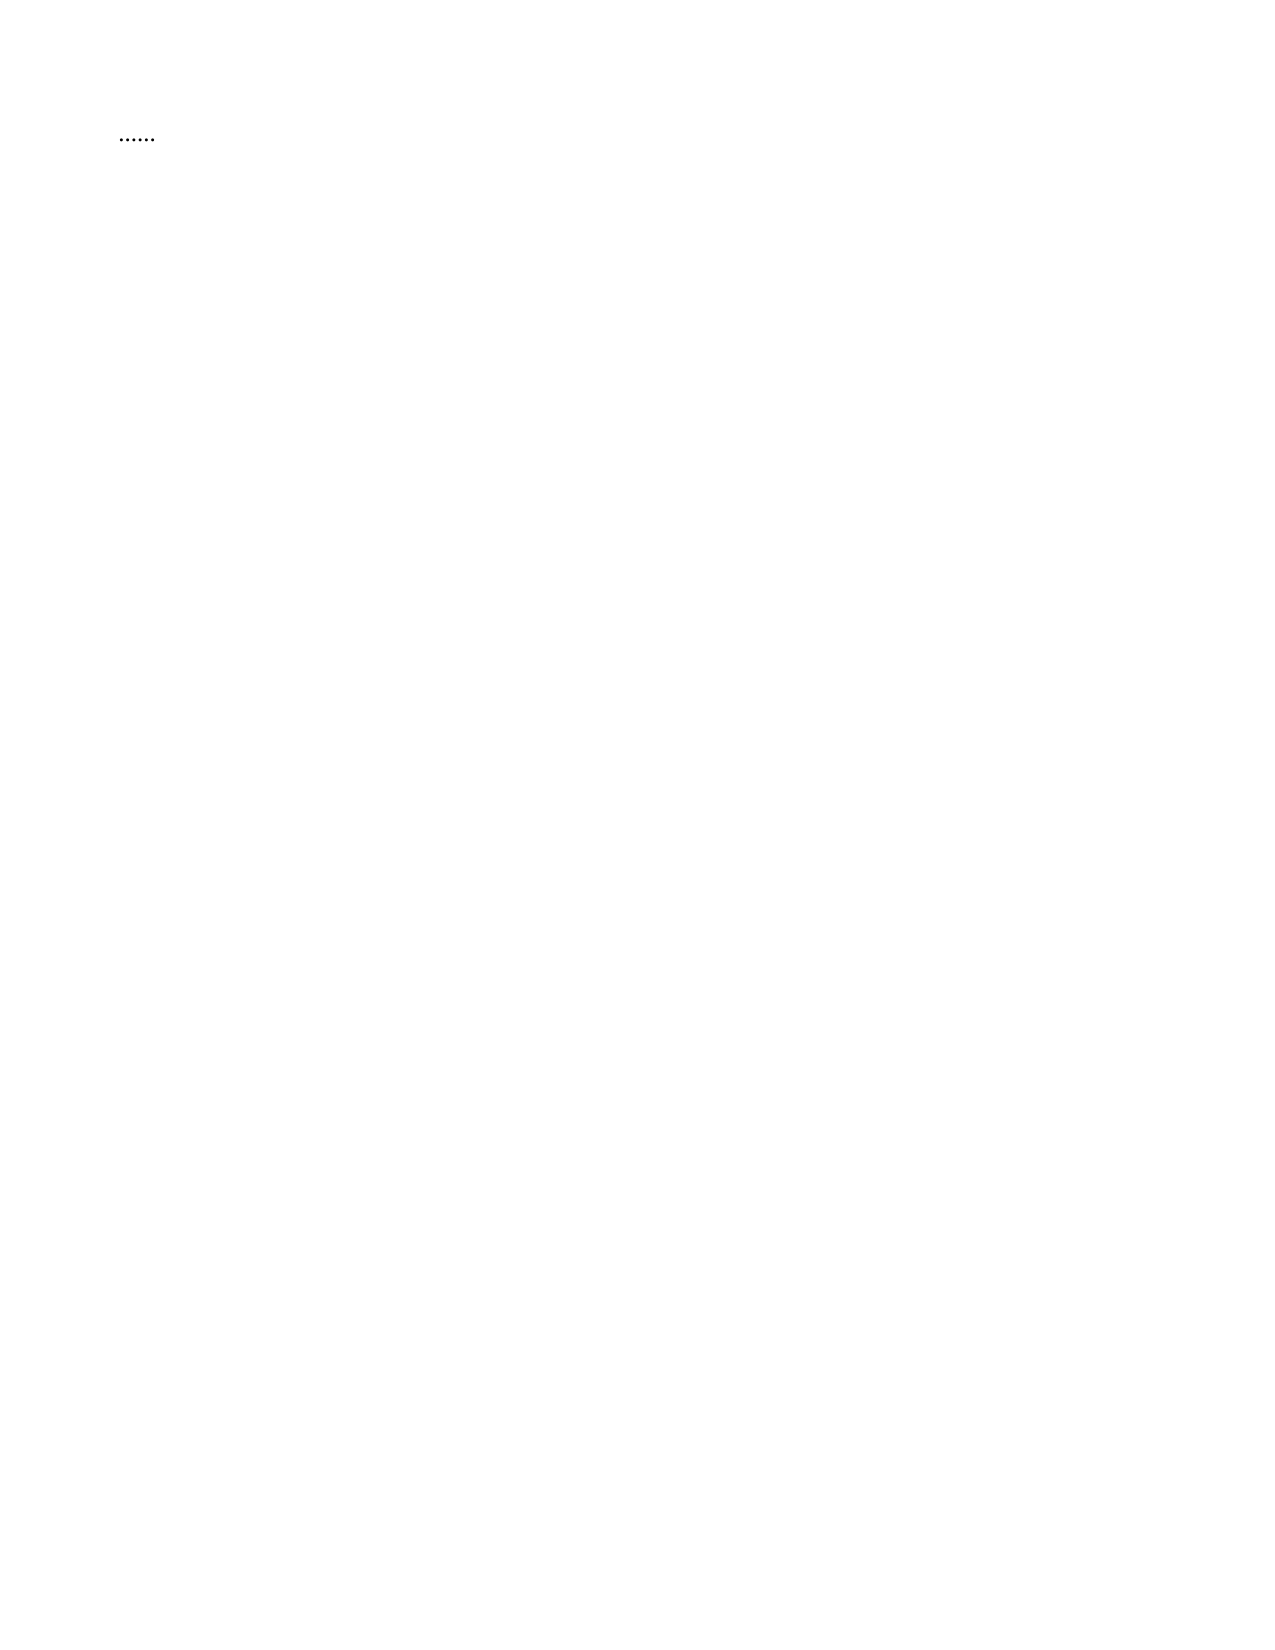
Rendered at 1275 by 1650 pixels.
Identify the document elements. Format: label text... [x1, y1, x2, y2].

text ...... [118, 118, 1157, 147]
